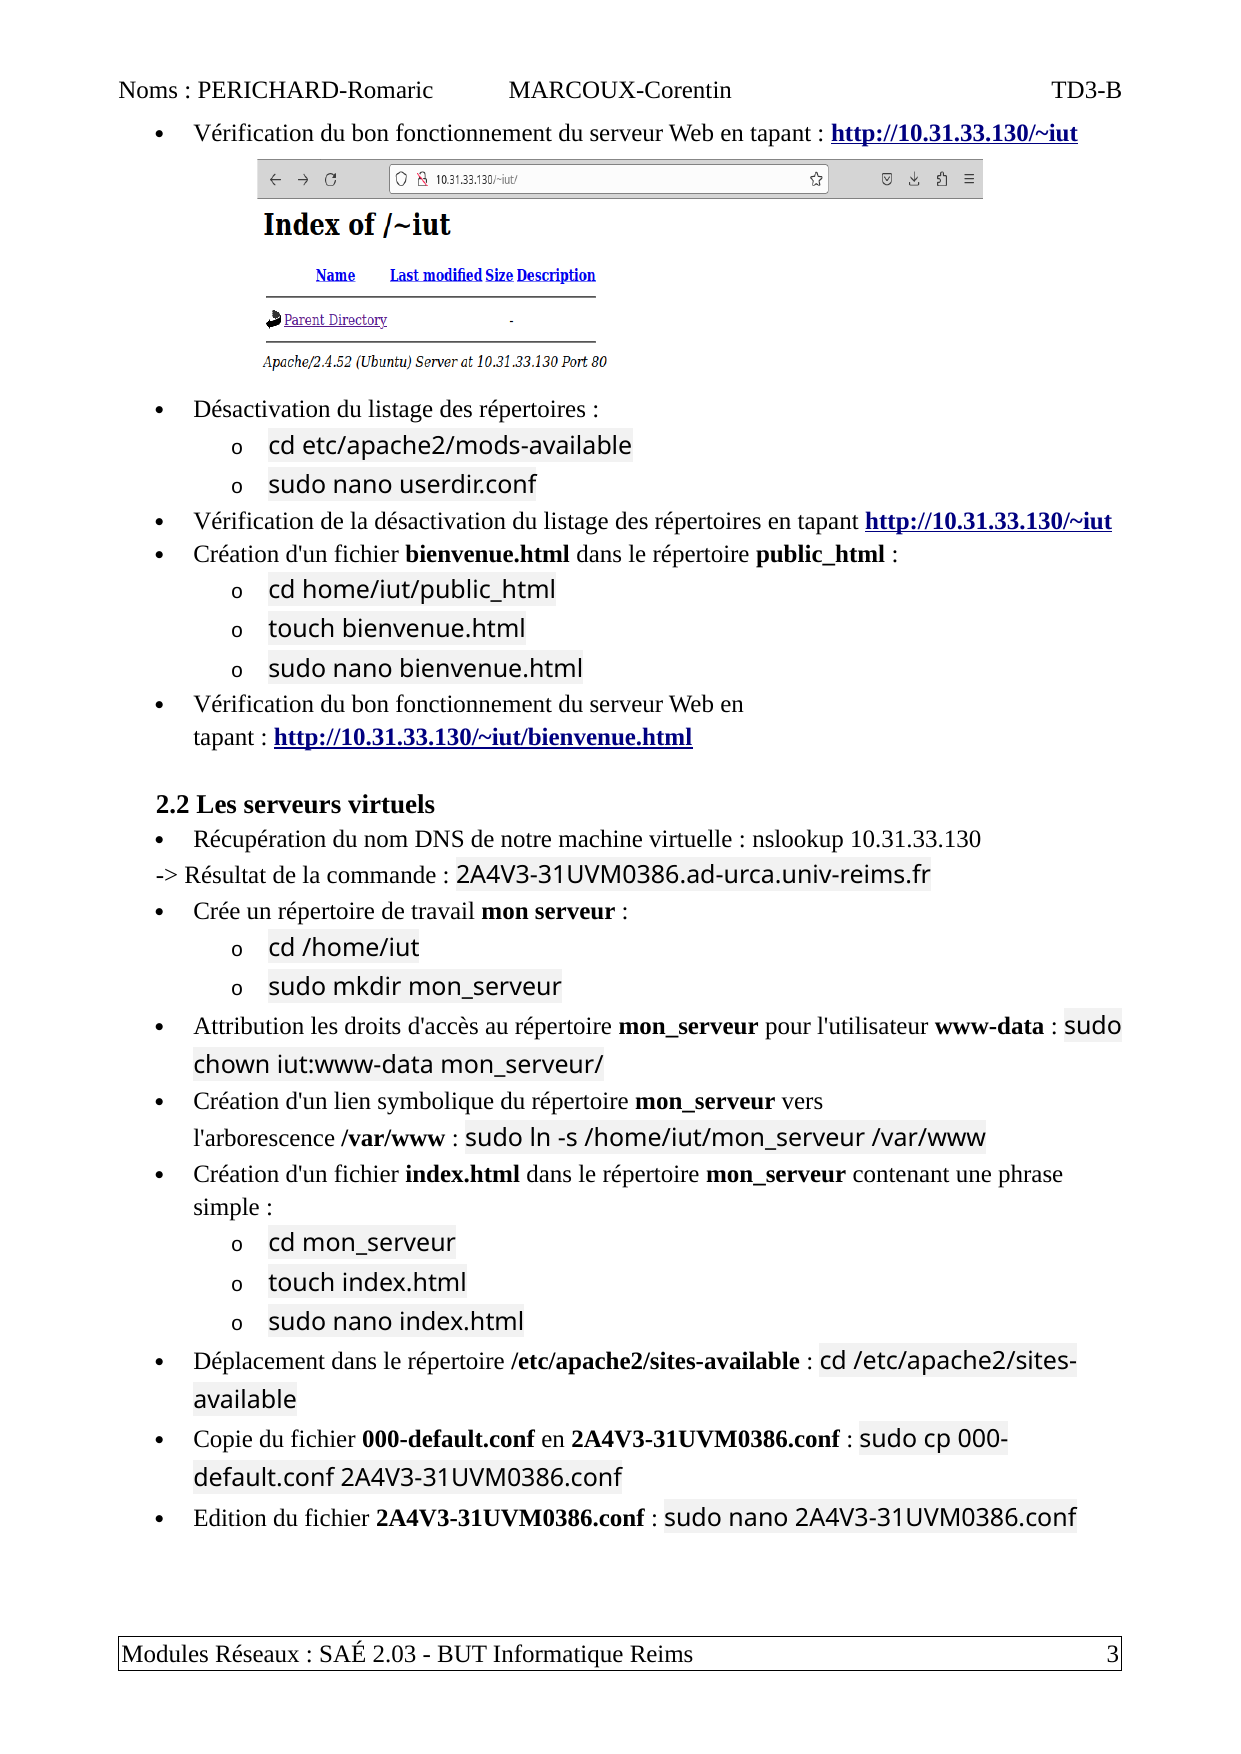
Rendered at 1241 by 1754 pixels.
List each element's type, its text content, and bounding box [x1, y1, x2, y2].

list sudo nano userdir.conf [231, 467, 1122, 501]
list Crée un répertoire de travail mon serveur : [156, 896, 1122, 925]
list sudo nano bienvenue.html [231, 650, 1122, 684]
list Création d'un lien symbolique du répertoire mon_serveur vers l'arborescence /var/www : sudo ln -s /home/iut/mon_serveur /var/www [156, 1086, 1122, 1154]
text 2.2 Les serveurs virtuels [156, 788, 1122, 819]
list cd etc/apache2/mods-available [231, 427, 1122, 462]
list Vérification du bon fonctionnement du serveur Web en tapant : http://10.31.33.130/~iut/bienvenue.html [156, 689, 1122, 751]
list Attribution les droits d'accès au répertoire mon_serveur pour l'utilisateur www-data : sudo chown iut:www-data mon_serveur/ [156, 1008, 1122, 1081]
list touch index.html [231, 1264, 1122, 1298]
list cd /home/iut [231, 929, 1122, 963]
text -> Résultat de la commande : 2A4V3-31UVM0386.ad-urca.univ-reims.fr [156, 857, 1122, 891]
list Récupération du nom DNS de notre machine virtuelle : nslookup 10.31.33.130 [156, 824, 1122, 853]
list Désactivation du listage des répertoires : [156, 151, 1122, 423]
list Edition du fichier 2A4V3-31UVM0386.conf : sudo nano 2A4V3-31UVM0386.conf [156, 1499, 1122, 1533]
list Création d'un fichier bienvenue.html dans le répertoire public_html : [156, 539, 1122, 568]
list Vérification du bon fonctionnement du serveur Web en tapant : http://10.31.33.130/~iut [156, 118, 1122, 147]
list Déplacement dans le répertoire /etc/apache2/sites-available : cd /etc/apache2/sites-available [156, 1343, 1122, 1416]
list cd mon_serveur [231, 1225, 1122, 1259]
list Copie du fichier 000-default.conf en 2A4V3-31UVM0386.conf : sudo cp 000-default.conf 2A4V3-31UVM0386.conf [156, 1421, 1122, 1494]
list touch bienvenue.html [231, 611, 1122, 645]
list sudo nano index.html [231, 1303, 1122, 1337]
list sudo mkdir mon_serveur [231, 968, 1122, 1003]
list Création d'un fichier index.html dans le répertoire mon_serveur contenant une phrase simple : [156, 1159, 1122, 1221]
list cd home/iut/public_html [231, 572, 1122, 606]
list Vérification de la désactivation du listage des répertoires en tapant http://10.31.33.130/~iut [156, 506, 1122, 534]
